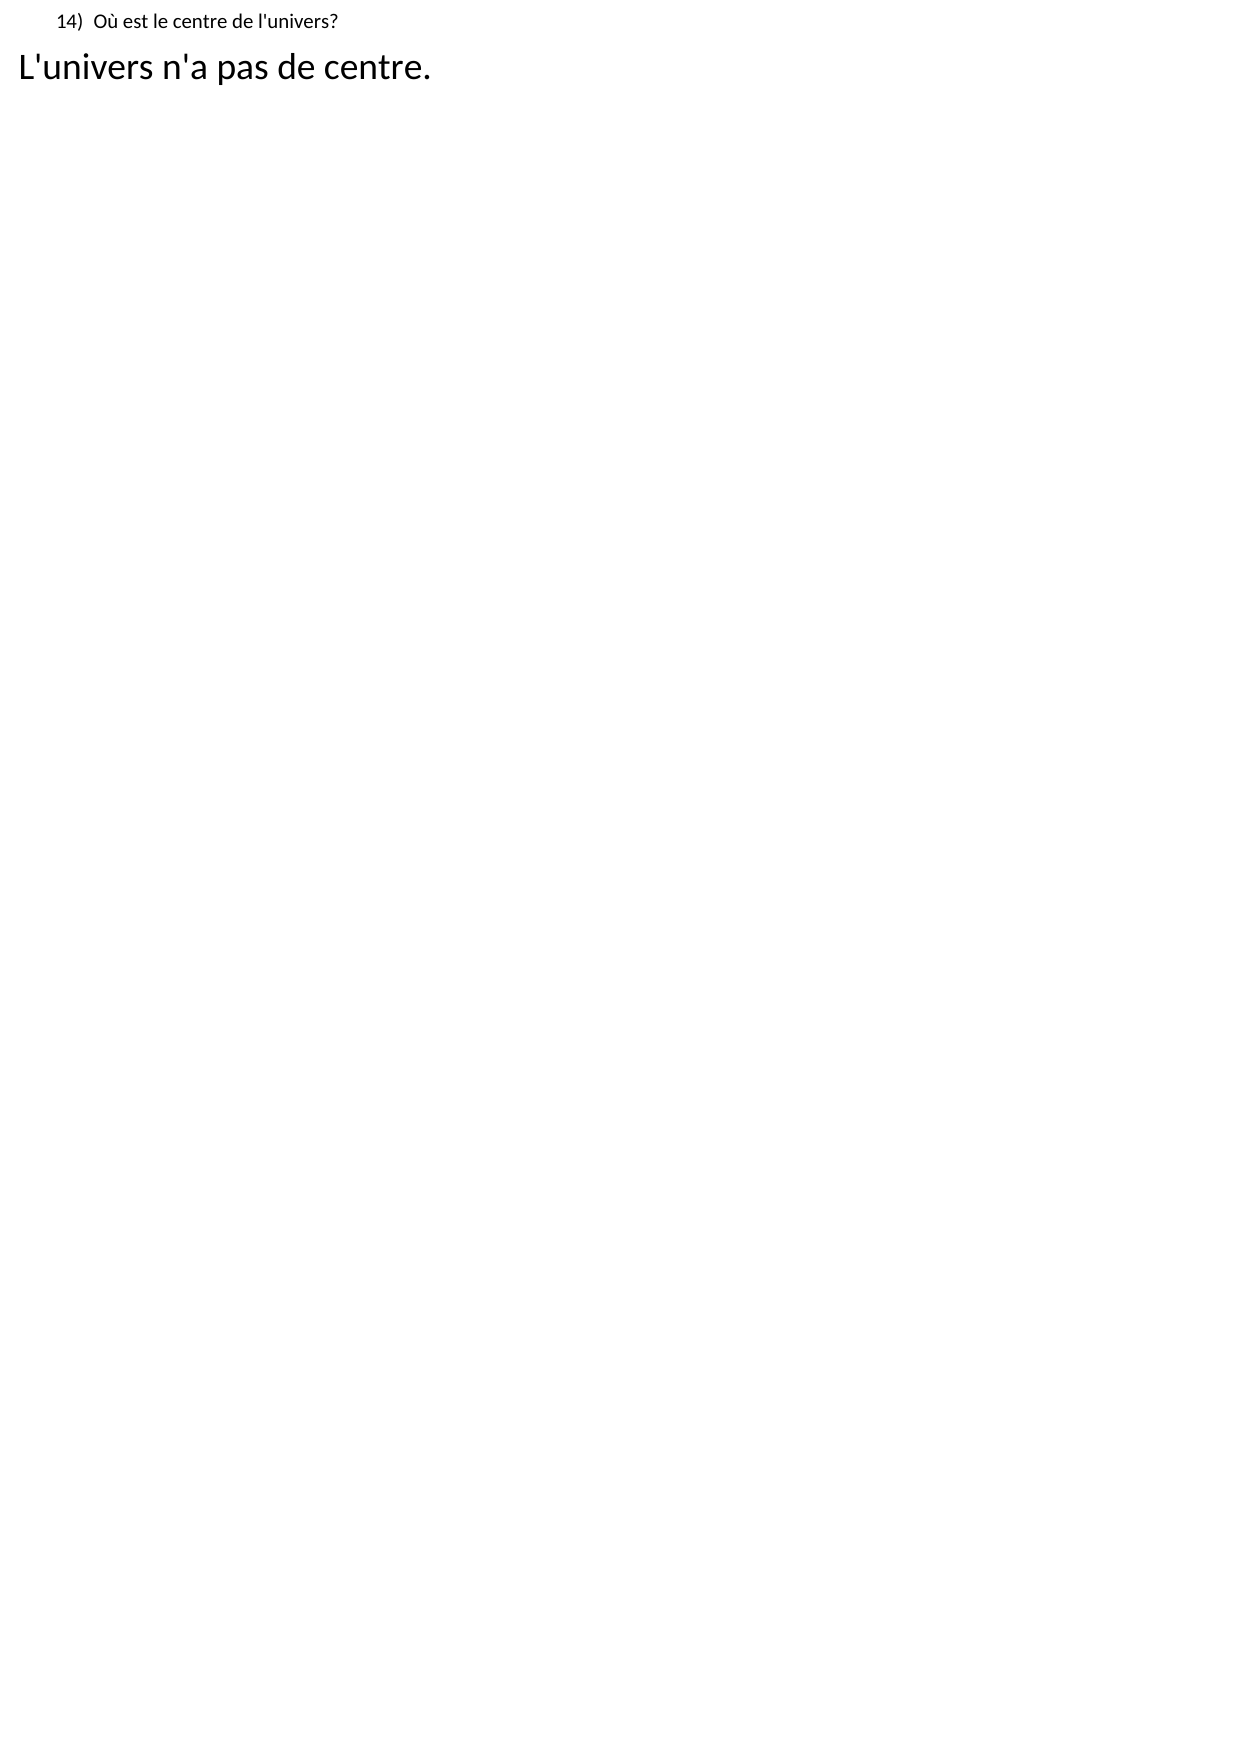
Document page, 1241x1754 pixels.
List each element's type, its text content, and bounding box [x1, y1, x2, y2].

list Où est le centre de l'univers? [56, 8, 1221, 34]
text L'univers n'a pas de centre. [18, 43, 1221, 89]
